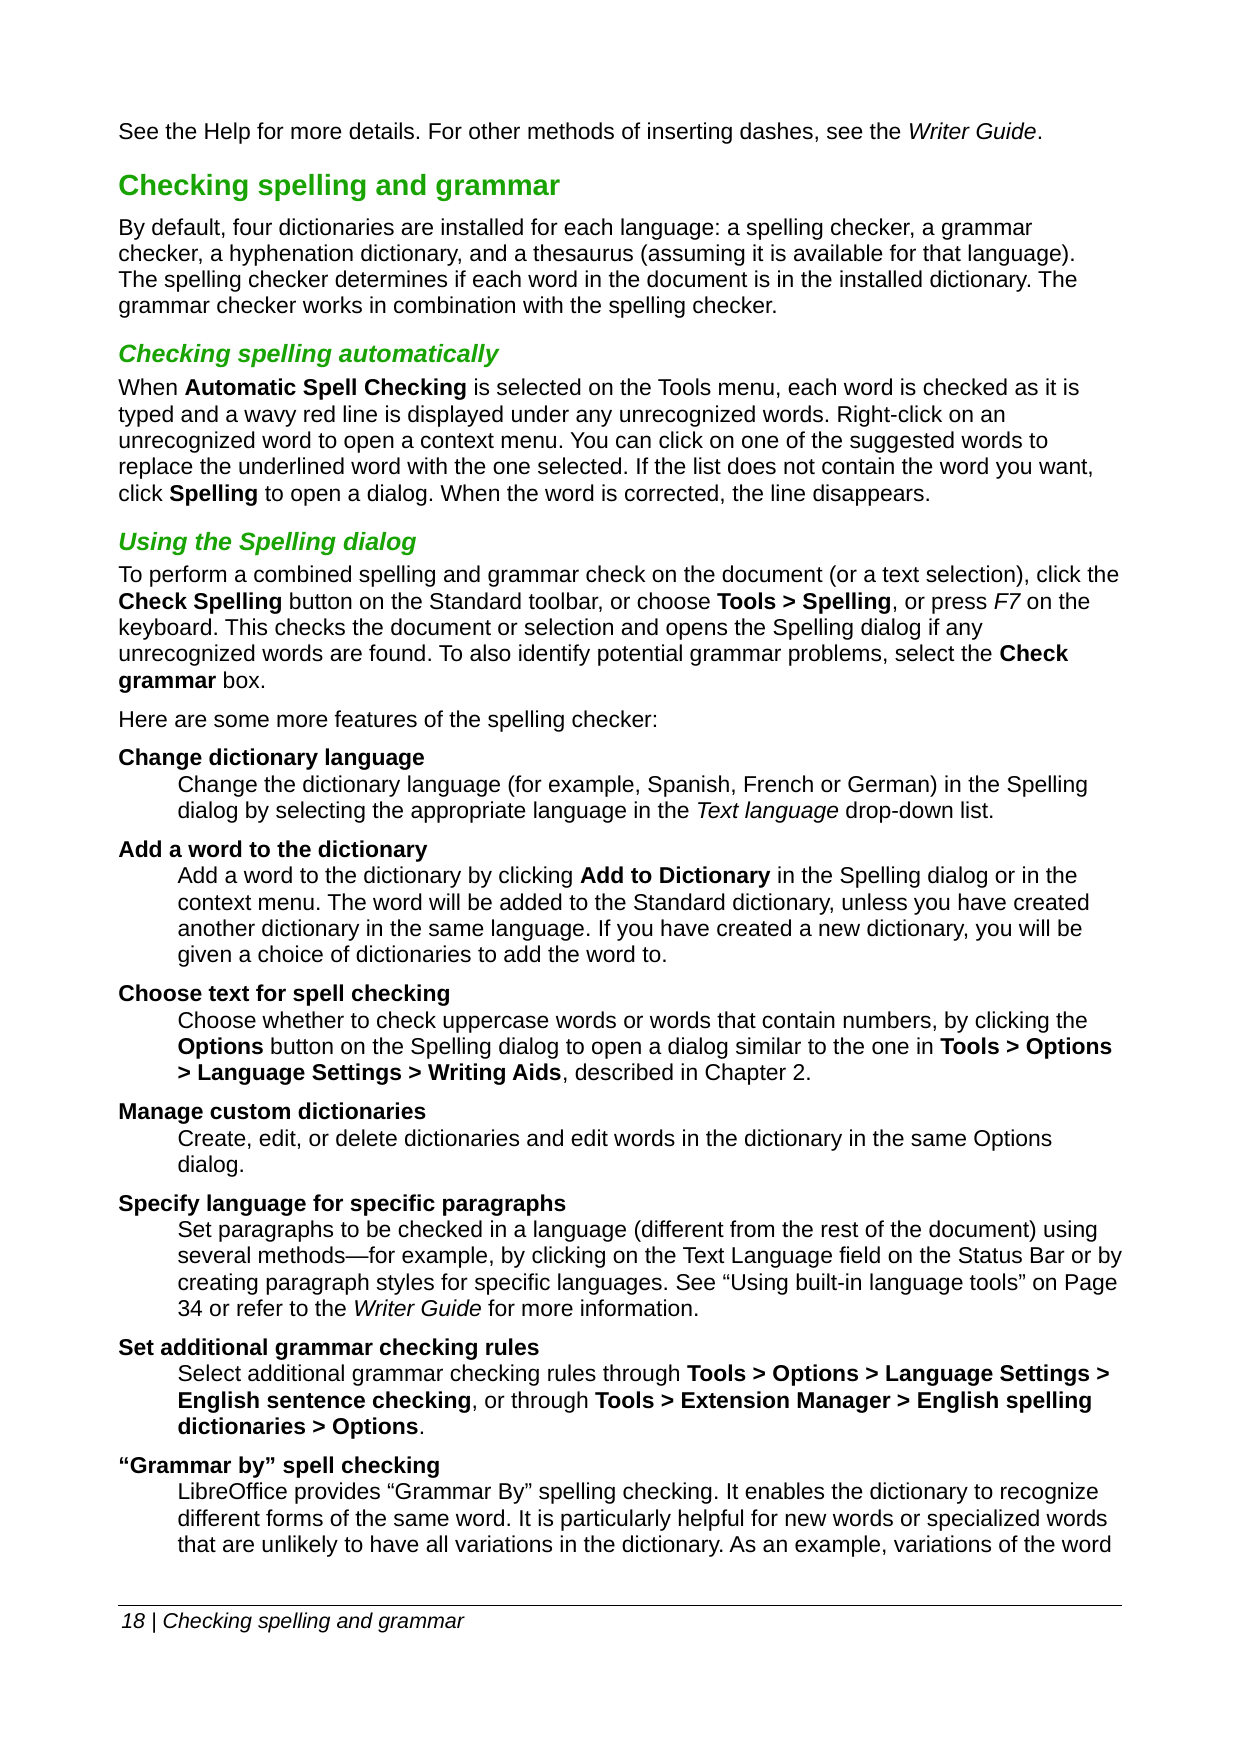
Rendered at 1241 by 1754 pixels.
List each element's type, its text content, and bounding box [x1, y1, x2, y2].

text Add a word to the dictionary by clicking Add to Dictionary in the Spelling dialog or in the context menu. The word will be added to the Standard dictionary, unless you have created another dictionary in the same language. If you have created a new dictionary, you will be given a choice of dictionaries to add the word to. [177, 862, 1122, 968]
text Change dictionary language [118, 744, 1122, 771]
text See the Help for more details. For other methods of inserting dashes, see the Writer Guide. [118, 118, 1122, 144]
text Select additional grammar checking rules through Tools > Options > Language Settings > English sentence checking, or through Tools > Extension Manager > English spelling dictionaries > Options. [177, 1360, 1122, 1439]
text Choose whether to check uppercase words or words that contain numbers, by clicking the Options button on the Spelling dialog to open a dialog similar to the one in Tools > Options > Language Settings > Writing Aids, described in Chapter 2. [177, 1007, 1122, 1086]
text Change the dictionary language (for example, Spanish, French or German) in the Spelling dialog by selecting the appropriate language in the Text language drop-down list. [177, 771, 1122, 823]
text Set paragraphs to be checked in a language (different from the rest of the document) using several methods—for example, by clicking on the Text Language field on the Status Bar or by creating paragraph styles for specific languages. See “Using built-in language tools” on Page 34 or refer to the Writer Guide for more information. [177, 1216, 1122, 1321]
text Set additional grammar checking rules [118, 1334, 1122, 1360]
text When Automatic Spell Checking is selected on the Tools menu, each word is checked as it is typed and a wavy red line is displayed under any unrecognized words. Right-click on an unrecognized word to open a context menu. You can click on one of the suggested words to replace the underlined word with the one selected. If the list does not contain the word you want, click Spelling to open a dialog. When the word is corrected, the line disappears. [118, 374, 1122, 506]
text Create, edit, or delete dictionaries and edit words in the dictionary in the same Options dialog. [177, 1124, 1122, 1177]
text Manage custom dictionaries [118, 1098, 1122, 1124]
subtitle Checking spelling automatically [118, 339, 1122, 368]
text “Grammar by” spell checking [118, 1452, 1122, 1478]
text By default, four dictionaries are installed for each language: a spelling checker, a grammar checker, a hyphenation dictionary, and a thesaurus (assuming it is available for that language). The spelling checker determines if each word in the document is in the installed dictionary. The grammar checker works in combination with the spelling checker. [118, 213, 1122, 319]
text LibreOffice provides “Grammar By” spelling checking. It enables the dictionary to recognize different forms of the same word. It is particularly helpful for new words or specialized words that are unlikely to have all variations in the dictionary. As an example, variations of the word [177, 1478, 1122, 1557]
subtitle Checking spelling and grammar [118, 168, 1122, 202]
text Specify language for specific paragraphs [118, 1190, 1122, 1216]
subtitle Using the Spelling dialog [118, 527, 1122, 555]
text Here are some more features of the spelling checker: [118, 706, 1122, 732]
text Add a word to the dictionary [118, 836, 1122, 862]
text To perform a combined spelling and grammar check on the document (or a text selection), click the Check Spelling button on the Standard toolbar, or choose Tools > Spelling, or press F7 on the keyboard. This checks the document or selection and opens the Spelling dialog if any unrecognized words are found. To also identify potential grammar problems, select the Check grammar box. [118, 561, 1122, 693]
text Choose text for spell checking [118, 980, 1122, 1007]
